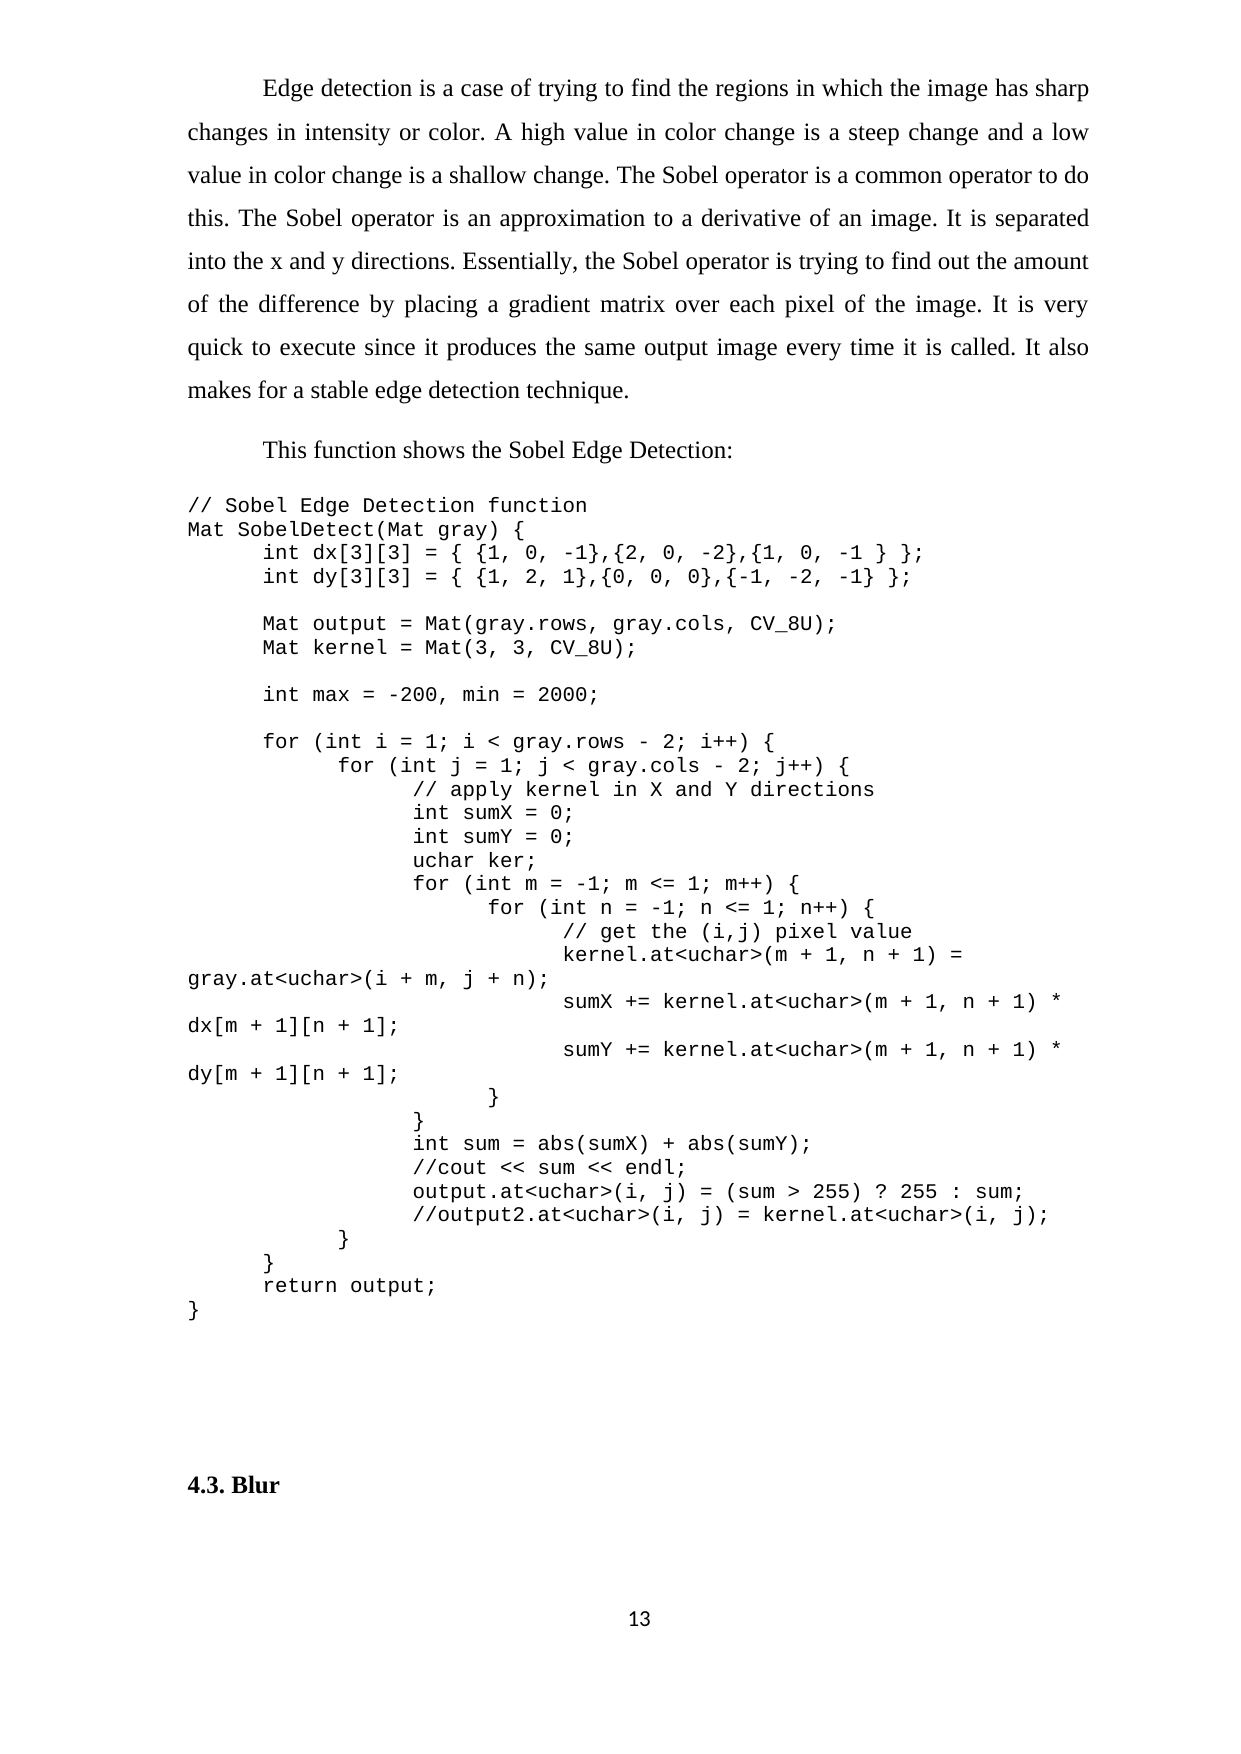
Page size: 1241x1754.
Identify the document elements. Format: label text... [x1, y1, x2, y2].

text int dx[3][3] = { {1, 0, -1},{2, 0, -2},{1, 0, -1 } }; [187, 542, 1090, 566]
text for (int n = -1; n <= 1; n++) { [187, 897, 1090, 921]
text int dy[3][3] = { {1, 2, 1},{0, 0, 0},{-1, -2, -1} }; [187, 566, 1090, 589]
text Mat output = Mat(gray.rows, gray.cols, CV_8U); [187, 613, 1090, 637]
text kernel.at<uchar>(m + 1, n + 1) = gray.at<uchar>(i + m, j + n); [187, 944, 1090, 992]
text return output; [187, 1275, 1090, 1299]
text 4.3. Blur [187, 1471, 1090, 1499]
text int sumX = 0; [187, 802, 1090, 826]
text //output2.at<uchar>(i, j) = kernel.at<uchar>(i, j); [187, 1204, 1090, 1228]
text // Sobel Edge Detection function [187, 495, 1090, 519]
text sumX += kernel.at<uchar>(m + 1, n + 1) * dx[m + 1][n + 1]; [187, 992, 1090, 1039]
text uchar ker; [187, 850, 1090, 873]
text // get the (i,j) pixel value [187, 921, 1090, 944]
text int sum = abs(sumX) + abs(sumY); [187, 1133, 1090, 1157]
text } [187, 1299, 1090, 1323]
text output.at<uchar>(i, j) = (sum > 255) ? 255 : sum; [187, 1181, 1090, 1204]
text // apply kernel in X and Y directions [187, 779, 1090, 802]
text Edge detection is a case of trying to find the regions in which the image has sharp changes in intensity or color. A high value in color change is a steep change and a low value in color change is a shallow change. The Sobel operator is a common operator to do this. The Sobel operator is an approximation to a derivative of an image. It is separated into the x and y directions. Essentially, the Sobel operator is trying to find out the amount of the difference by placing a gradient matrix over each pixel of the image. It is very quick to execute since it produces the same output image every time it is called. It also makes for a stable edge detection technique. [187, 73, 1090, 404]
text } [187, 1252, 1090, 1275]
text Mat kernel = Mat(3, 3, CV_8U); [187, 637, 1090, 661]
text int sumY = 0; [187, 826, 1090, 850]
text sumY += kernel.at<uchar>(m + 1, n + 1) * dy[m + 1][n + 1]; [187, 1039, 1090, 1086]
text } [187, 1086, 1090, 1110]
text } [187, 1110, 1090, 1133]
text for (int j = 1; j < gray.cols - 2; j++) { [187, 755, 1090, 779]
text This function shows the Sobel Edge Detection: [187, 435, 1090, 464]
text //cout << sum << endl; [187, 1157, 1090, 1181]
text for (int i = 1; i < gray.rows - 2; i++) { [187, 731, 1090, 755]
text for (int m = -1; m <= 1; m++) { [187, 873, 1090, 897]
text int max = -200, min = 2000; [187, 684, 1090, 708]
text } [187, 1228, 1090, 1252]
text Mat SobelDetect(Mat gray) { [187, 519, 1090, 542]
